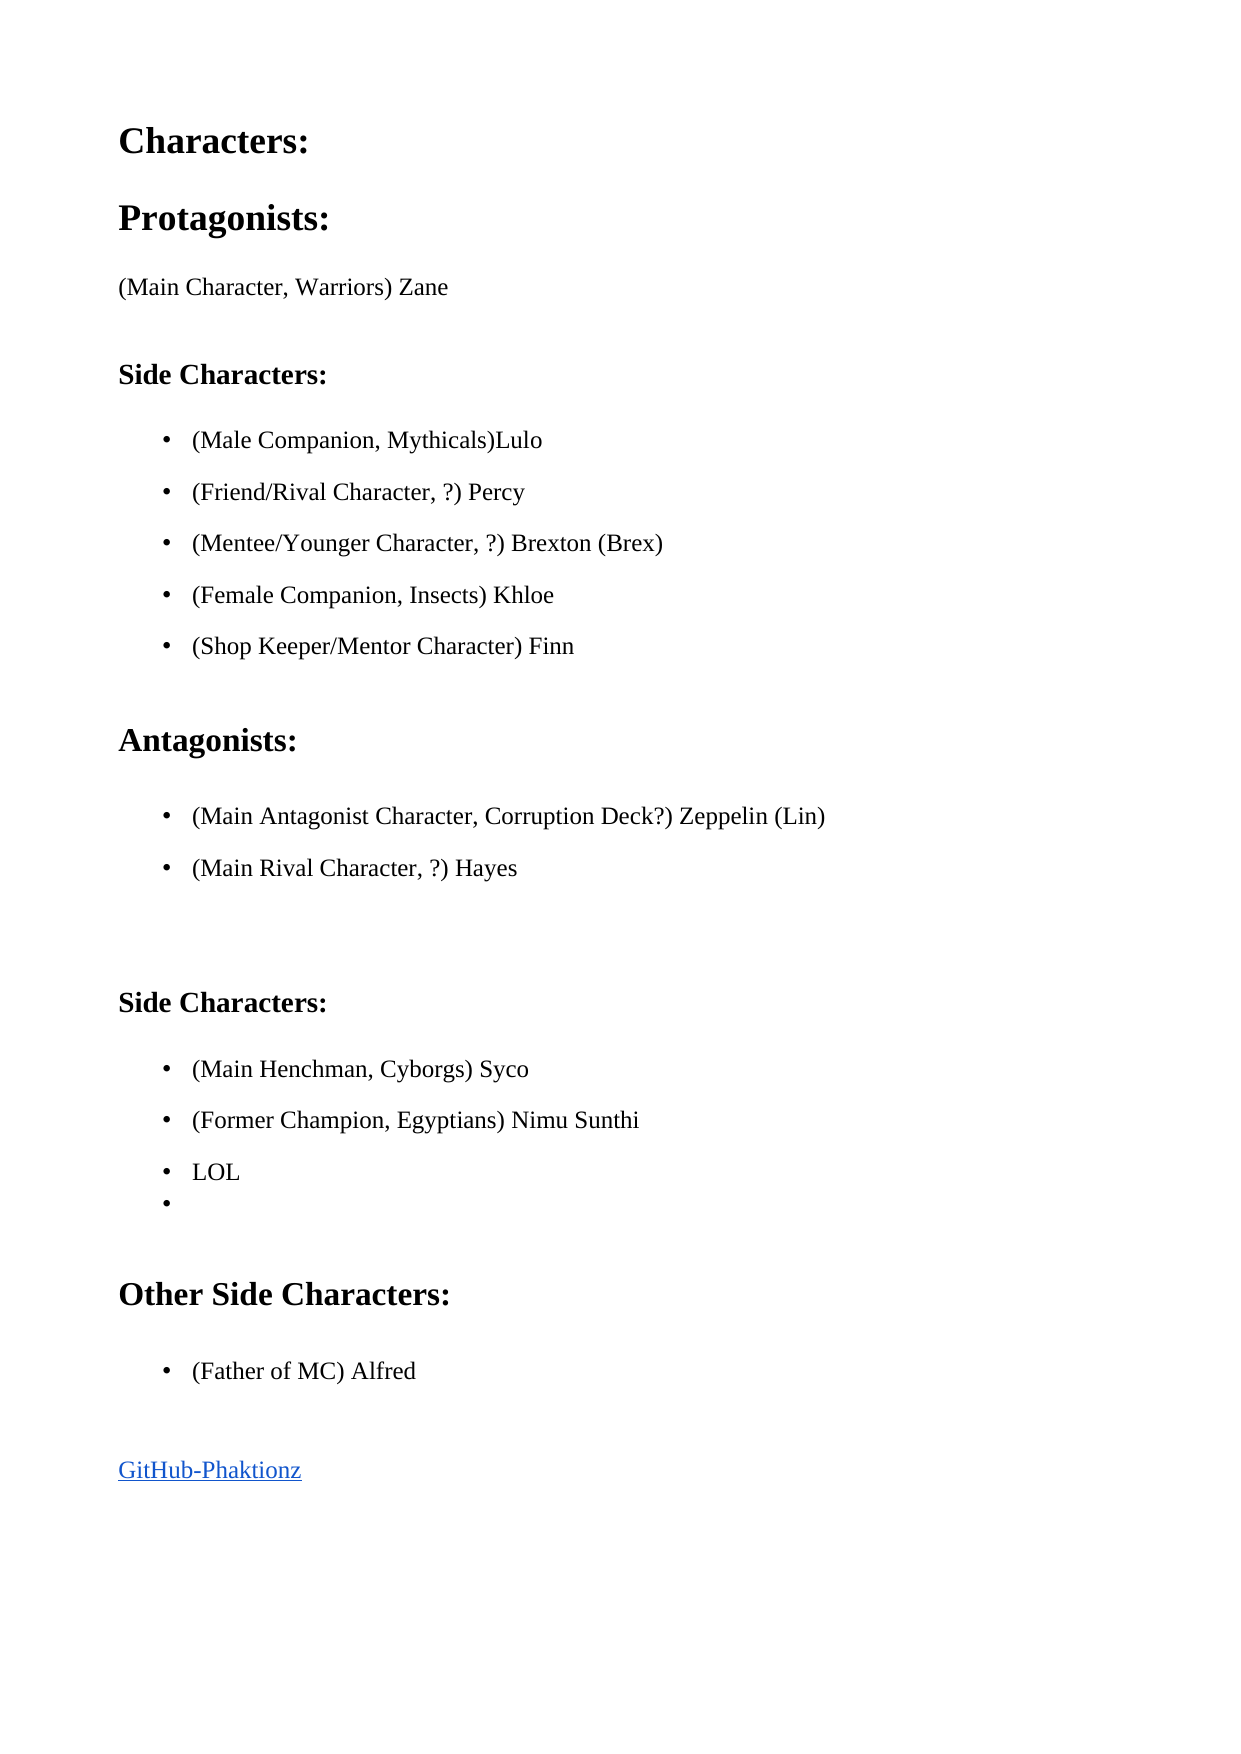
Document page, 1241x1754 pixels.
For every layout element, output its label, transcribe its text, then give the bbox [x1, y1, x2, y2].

list (Father of MC) Alfred [162, 1356, 1122, 1384]
list (Main Rival Character, ?) Hayes [162, 853, 1122, 882]
text GitHub-Phaktionz [118, 1455, 1122, 1483]
text (Main Character, Warriors) Zane [118, 272, 1122, 301]
list (Main Antagonist Character, Corruption Deck?) Zeppelin (Lin) [162, 801, 1122, 830]
subtitle Protagonists: [118, 195, 1122, 238]
subtitle Other Side Characters: [118, 1275, 1122, 1313]
list (Main Henchman, Cyborgs) Syco [162, 1054, 1122, 1082]
subtitle Antagonists: [118, 720, 1122, 759]
subtitle Characters: [118, 118, 1122, 161]
list LOL [162, 1157, 1122, 1185]
list (Mentee/Younger Character, ?) Brexton (Brex) [162, 528, 1122, 557]
subtitle Side Characters: [118, 985, 1122, 1019]
list (Male Companion, Mythicals)Lulo [162, 426, 1122, 454]
list (Shop Keeper/Mentor Character) Finn [162, 631, 1122, 660]
list (Female Companion, Insects) Khloe [162, 580, 1122, 609]
subtitle Side Characters: [118, 357, 1122, 391]
list (Friend/Rival Character, ?) Percy [162, 477, 1122, 506]
list (Former Champion, Egyptians) Nimu Sunthi [162, 1105, 1122, 1134]
